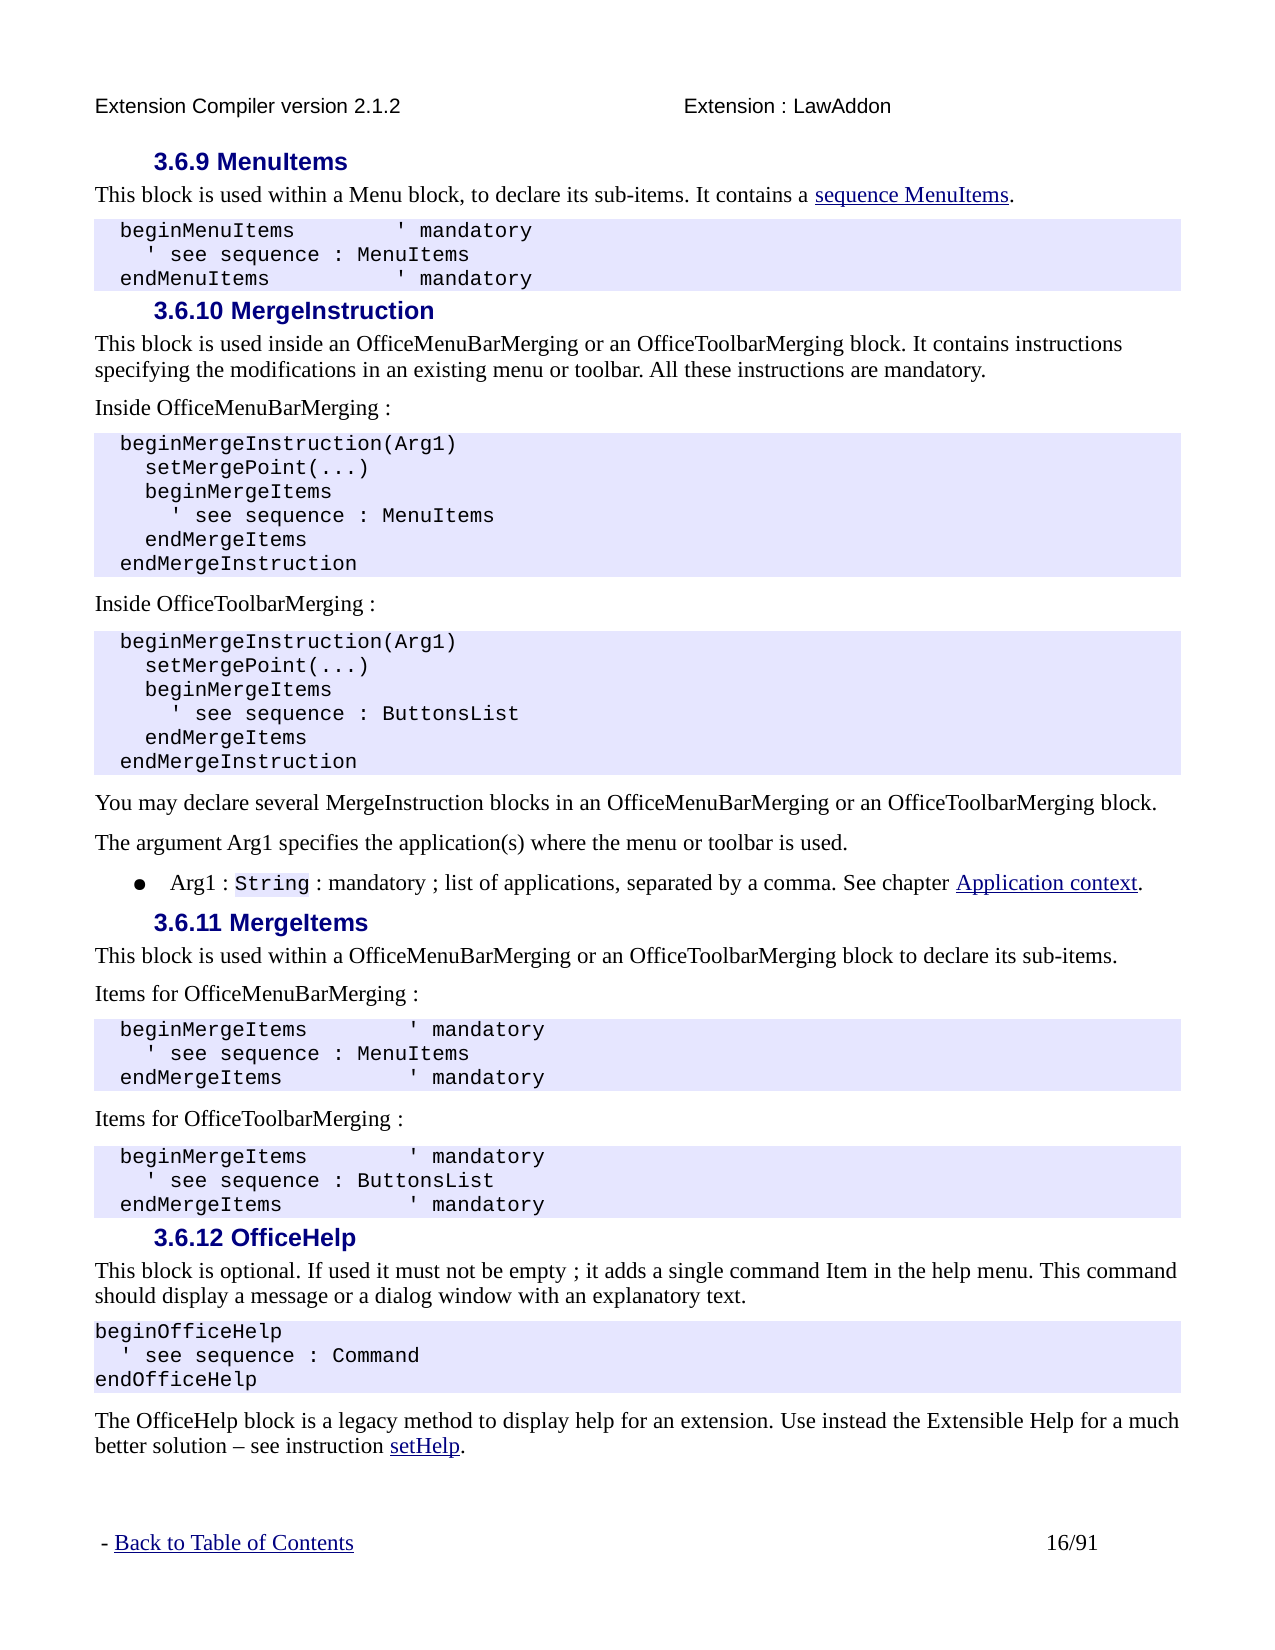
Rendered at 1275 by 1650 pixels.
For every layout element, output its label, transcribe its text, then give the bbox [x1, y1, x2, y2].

text endMergeInstruction [94, 751, 1181, 775]
text beginMergeItems ' mandatory [94, 1146, 1181, 1170]
subtitle OfficeHelp [153, 1224, 1181, 1252]
text Inside OfficeToolbarMerging : [94, 591, 1181, 617]
text This block is used within a OfficeMenuBarMerging or an OfficeToolbarMerging block to declare its sub-items. [94, 943, 1181, 969]
text endMergeItems ' mandatory [94, 1067, 1181, 1091]
subtitle MergeInstruction [153, 297, 1181, 325]
text beginOfficeHelp [94, 1321, 1181, 1345]
text endMergeInstruction [94, 553, 1181, 577]
text beginMergeInstruction(Arg1) [94, 433, 1181, 457]
text This block is used inside an OfficeMenuBarMerging or an OfficeToolbarMerging block. It contains instructions specifying the modifications in an existing menu or toolbar. All these instructions are mandatory. [94, 331, 1181, 382]
text Items for OfficeToolbarMerging : [94, 1106, 1181, 1131]
text endMenuItems ' mandatory [94, 267, 1181, 291]
text beginMergeInstruction(Arg1) [94, 631, 1181, 655]
text Items for OfficeMenuBarMerging : [94, 981, 1181, 1007]
text You may declare several MergeInstruction blocks in an OfficeMenuBarMerging or an OfficeToolbarMerging block. [94, 789, 1181, 815]
text endMergeItems ' mandatory [94, 1194, 1181, 1218]
text endMergeItems [94, 529, 1181, 553]
text ' see sequence : ButtonsList [94, 703, 1181, 727]
text endOfficeHelp [94, 1369, 1181, 1393]
text ' see sequence : Command [94, 1345, 1181, 1369]
text ' see sequence : MenuItems [94, 505, 1181, 529]
text setMergePoint(...) [94, 655, 1181, 679]
list Arg1 : String : mandatory ; list of applications, separated by a comma. See chapter Application context. [132, 870, 1181, 897]
text Inside OfficeMenuBarMerging : [94, 395, 1181, 420]
text setMergePoint(...) [94, 457, 1181, 481]
text This block is optional. If used it must not be empty ; it adds a single command Item in the help menu. This command should display a message or a dialog window with an explanatory text. [94, 1258, 1181, 1309]
text endMergeItems [94, 727, 1181, 751]
text The argument Arg1 specifies the application(s) where the menu or toolbar is used. [94, 830, 1181, 855]
text The OfficeHelp block is a legacy method to display help for an extension. Use instead the Extensible Help for a much better solution – see instruction setHelp. [94, 1408, 1181, 1459]
text ' see sequence : ButtonsList [94, 1170, 1181, 1194]
text beginMergeItems [94, 481, 1181, 505]
text beginMergeItems ' mandatory [94, 1019, 1181, 1043]
subtitle MenuItems [153, 147, 1181, 176]
text beginMenuItems ' mandatory [94, 219, 1181, 243]
text ' see sequence : MenuItems [94, 1043, 1181, 1067]
subtitle MergeItems [153, 909, 1181, 937]
text This block is used within a Menu block, to declare its sub-items. It contains a sequence MenuItems. [94, 181, 1181, 207]
text ' see sequence : MenuItems [94, 243, 1181, 267]
text beginMergeItems [94, 679, 1181, 703]
